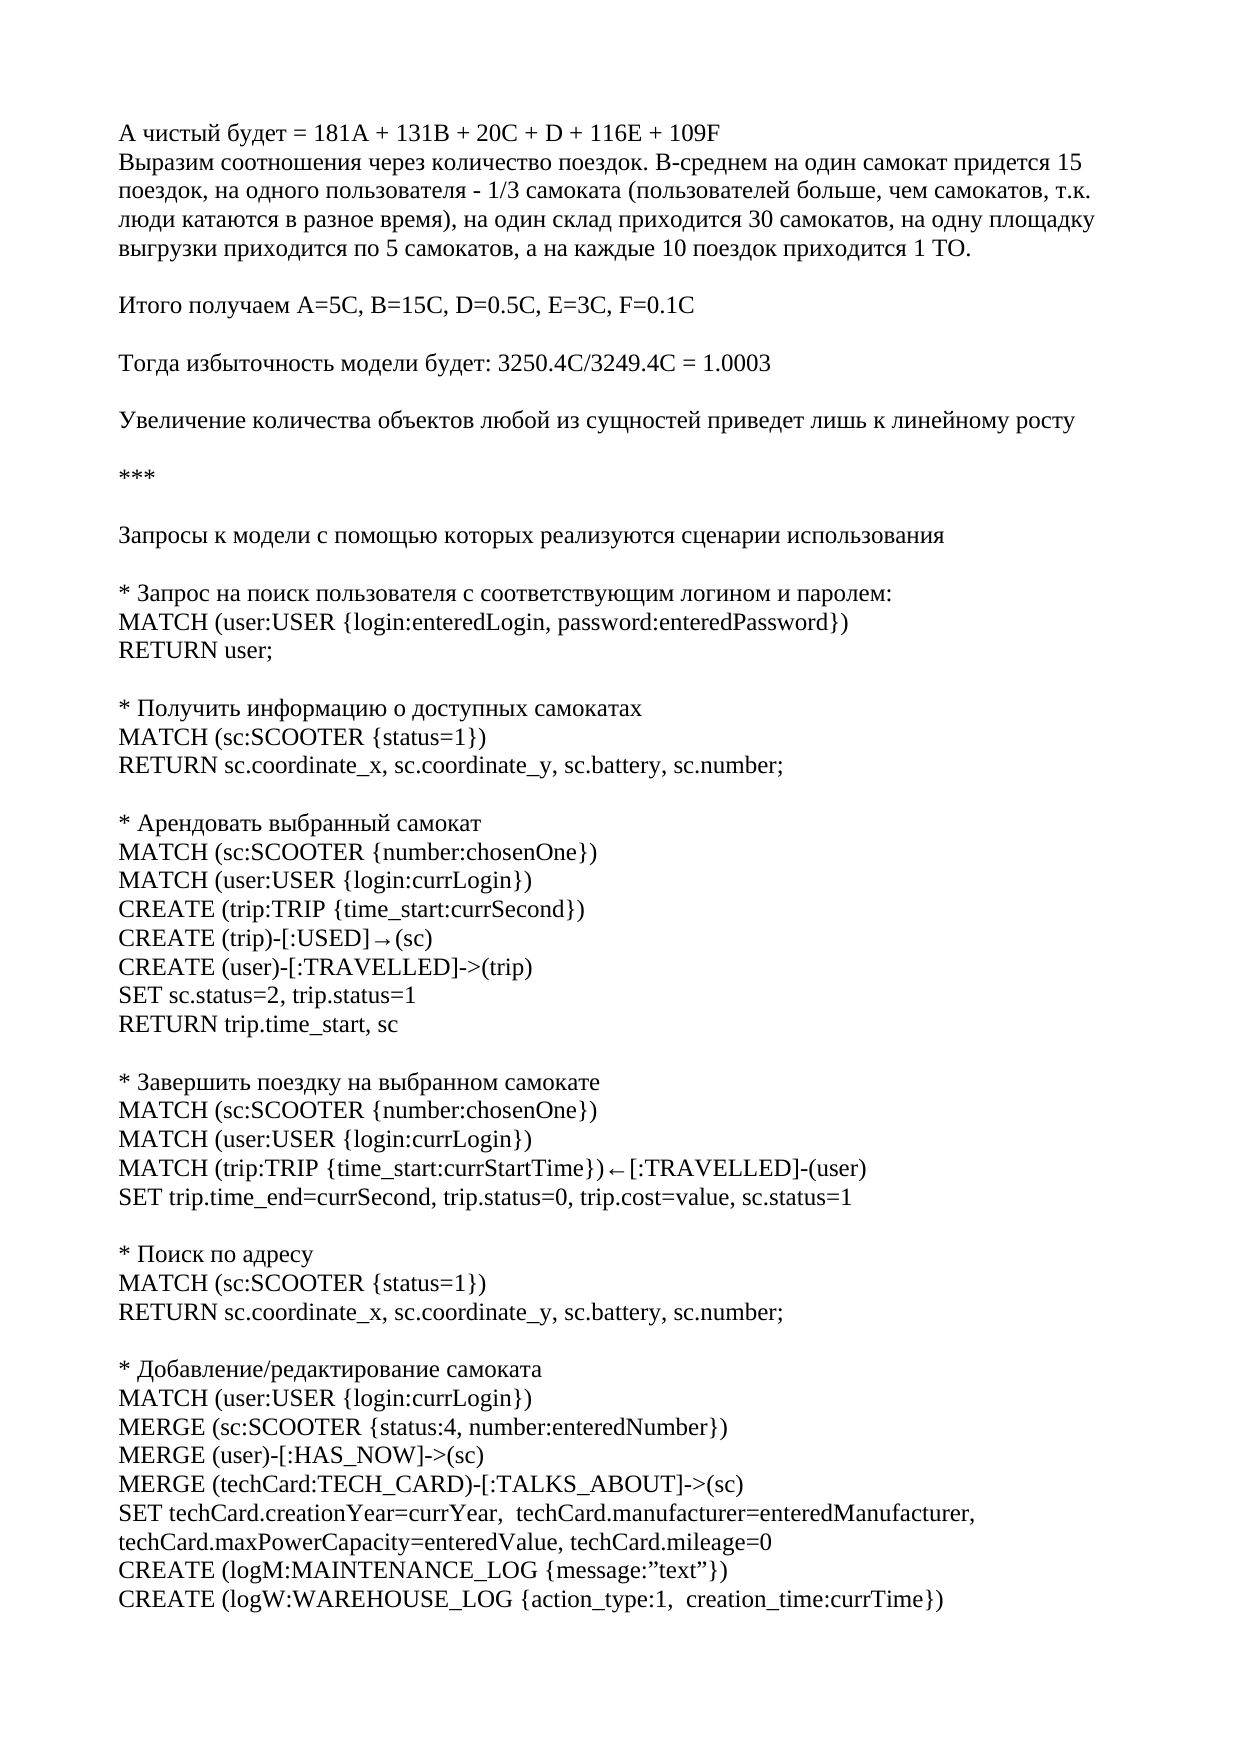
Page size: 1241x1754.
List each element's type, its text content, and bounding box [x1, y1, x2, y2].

text CREATE (logM:MAINTENANCE_LOG {message:”text”}) [118, 1556, 1122, 1584]
text * Запрос на поиск пользователя с соответствующим логином и паролем: [118, 578, 1122, 607]
text MERGE (user)-[:HAS_NOW]->(sc) [118, 1441, 1122, 1469]
text MERGE (sc:SCOOTER {status:4, number:enteredNumber}) [118, 1412, 1122, 1441]
text MATCH (sc:SCOOTER {status=1}) [118, 1268, 1122, 1297]
text MATCH (sc:SCOOTER {status=1}) [118, 722, 1122, 751]
text А чистый будет = 181A + 131B + 20С + D + 116E + 109F [118, 118, 1122, 147]
text SET techCard.creationYear=currYear, techCard.manufacturer=enteredManufacturer, techCard.maxPowerCapacity=enteredValue, techCard.mileage=0 [118, 1498, 1122, 1556]
text MATCH (user:USER {login:currLogin}) [118, 1124, 1122, 1153]
text * Добавление/редактирование самоката [118, 1354, 1122, 1383]
text * Поиск по адресу [118, 1239, 1122, 1268]
text SET sc.status=2, trip.status=1 [118, 981, 1122, 1009]
text CREATE (user)-[:TRAVELLED]->(trip) [118, 952, 1122, 981]
text RETURN trip.time_start, sc [118, 1009, 1122, 1038]
text MATCH (user:USER {login:currLogin}) [118, 866, 1122, 894]
text SET trip.time_end=currSecond, trip.status=0, trip.cost=value, sc.status=1 [118, 1182, 1122, 1211]
text *** [118, 463, 1122, 492]
text RETURN user; [118, 636, 1122, 664]
text Выразим соотношения через количество поездок. В-среднем на один самокат придется 15 поездок, на одного пользователя - 1/3 самоката (пользователей больше, чем самокатов, т.к. люди катаются в разное время), на один склад приходится 30 самокатов, на одну площадку выгрузки приходится по 5 самокатов, а на каждые 10 поездок приходится 1 ТО. [118, 147, 1122, 262]
text Увеличение количества объектов любой из сущностей приведет лишь к линейному росту [118, 406, 1122, 434]
text CREATE (trip:TRIP {time_start:currSecond}) [118, 894, 1122, 923]
text MATCH (sc:SCOOTER {number:chosenOne}) [118, 837, 1122, 866]
text * Арендовать выбранный самокат [118, 808, 1122, 837]
text Тогда избыточность модели будет: 3250.4C/3249.4C = 1.0003 [118, 348, 1122, 377]
text MATCH (user:USER {login:currLogin}) [118, 1383, 1122, 1412]
text MATCH (sc:SCOOTER {number:chosenOne}) [118, 1096, 1122, 1124]
text RETURN sc.coordinate_x, sc.coordinate_y, sc.battery, sc.number; [118, 1297, 1122, 1326]
text CREATE (trip)-[:USED]→(sc) [118, 923, 1122, 952]
text RETURN sc.coordinate_x, sc.coordinate_y, sc.battery, sc.number; [118, 751, 1122, 779]
text MATCH (user:USER {login:enteredLogin, password:enteredPassword}) [118, 607, 1122, 636]
text CREATE (logW:WAREHOUSE_LOG {action_type:1, creation_time:currTime}) [118, 1584, 1122, 1613]
text * Завершить поездку на выбранном самокате [118, 1067, 1122, 1096]
text MATCH (trip:TRIP {time_start:currStartTime})←[:TRAVELLED]-(user) [118, 1153, 1122, 1182]
text * Получить информацию о доступных самокатах [118, 693, 1122, 722]
text Запросы к модели с помощью которых реализуются сценарии использования [118, 521, 1122, 549]
text Итого получаем A=5C, B=15С, D=0.5С, E=3С, F=0.1C [118, 291, 1122, 319]
text MERGE (techCard:TECH_CARD)-[:TALKS_ABOUT]->(sc) [118, 1469, 1122, 1498]
